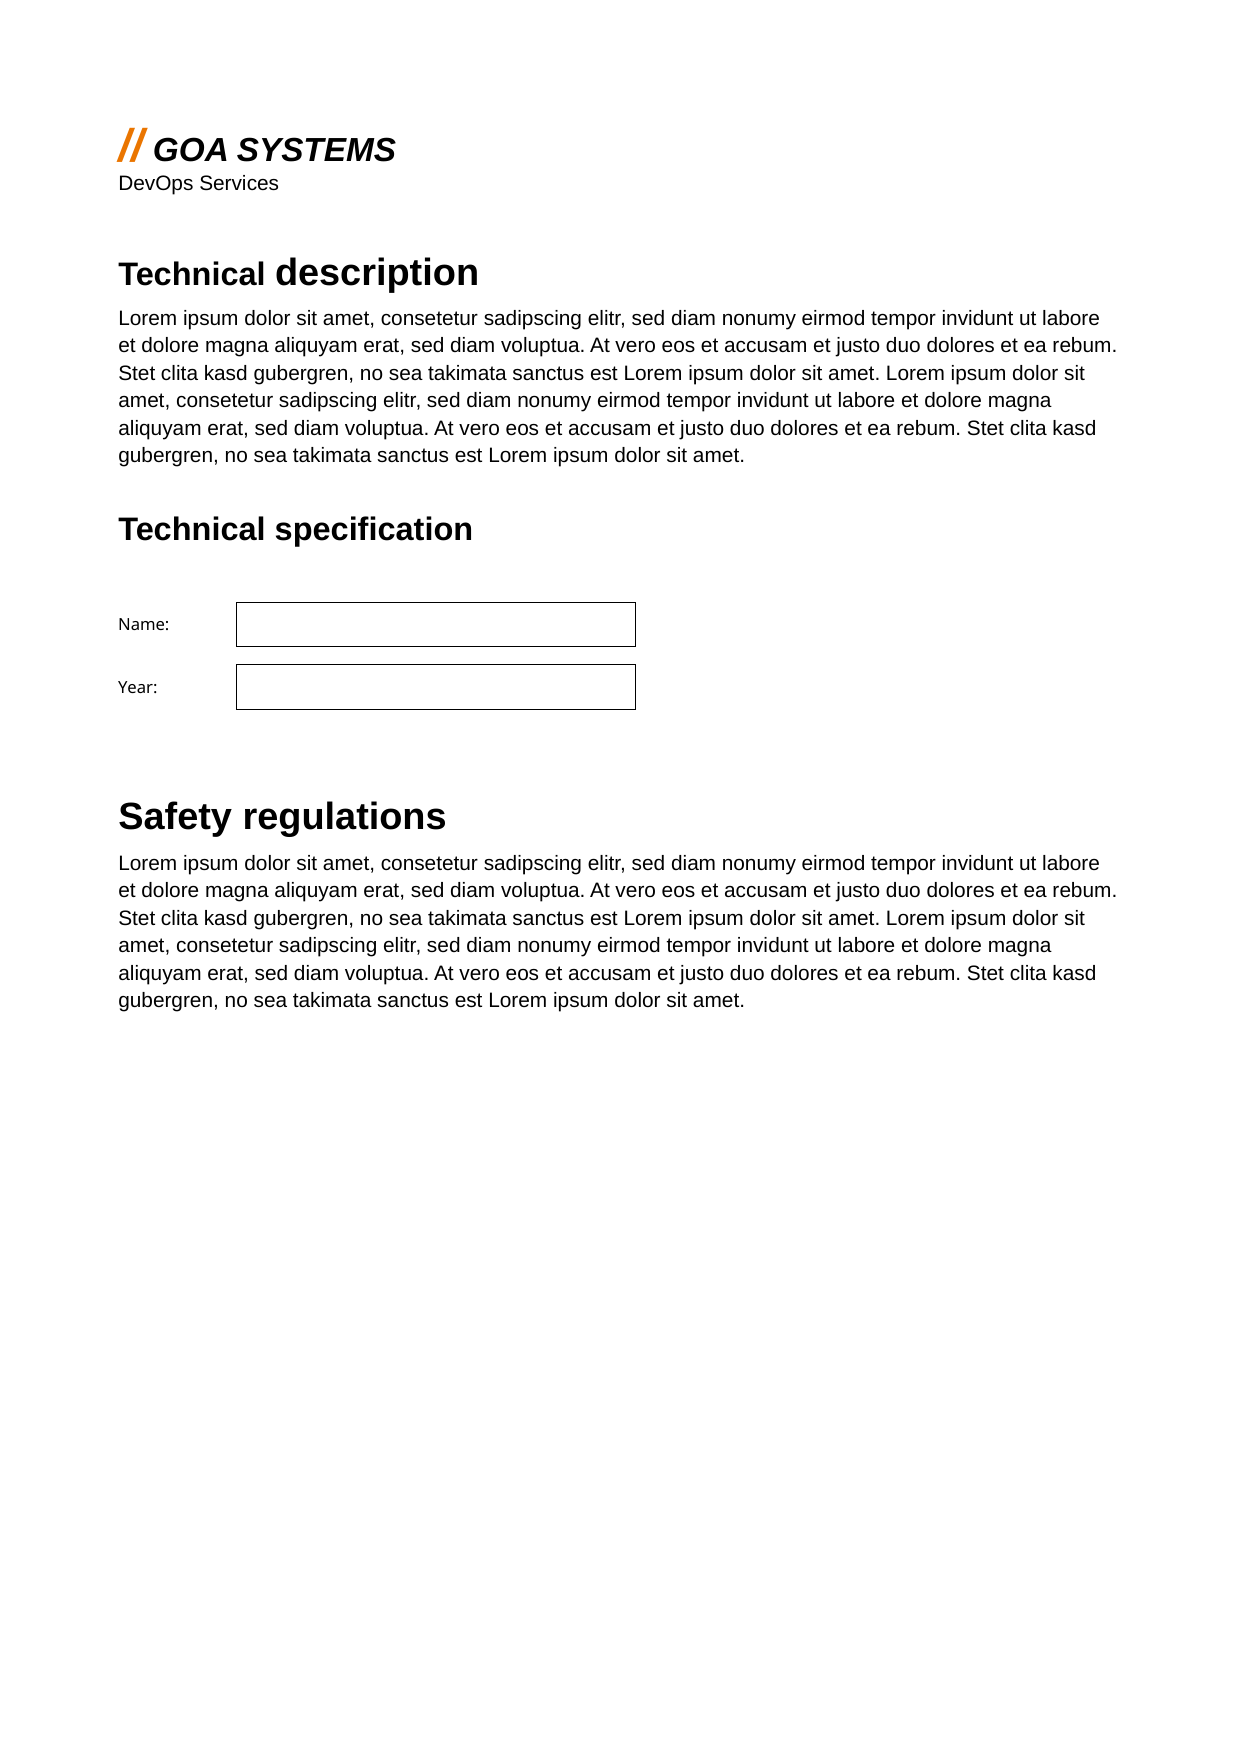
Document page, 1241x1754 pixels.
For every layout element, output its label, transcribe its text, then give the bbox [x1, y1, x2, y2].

subtitle Safety regulations [118, 794, 1122, 838]
subtitle Technical description [118, 249, 1122, 293]
subtitle Technical specification [118, 510, 1122, 547]
text Lorem ipsum dolor sit amet, consetetur sadipscing elitr, sed diam nonumy eirmod tempor invidunt ut labore et dolore magna aliquyam erat, sed diam voluptua. At vero eos et accusam et justo duo dolores et ea rebum. Stet clita kasd gubergren, no sea takimata sanctus est Lorem ipsum dolor sit amet. Lorem ipsum dolor sit amet, consetetur sadipscing elitr, sed diam nonumy eirmod tempor invidunt ut labore et dolore magna aliquyam erat, sed diam voluptua. At vero eos et accusam et justo duo dolores et ea rebum. Stet clita kasd gubergren, no sea takimata sanctus est Lorem ipsum dolor sit amet. [118, 305, 1122, 467]
text Lorem ipsum dolor sit amet, consetetur sadipscing elitr, sed diam nonumy eirmod tempor invidunt ut labore et dolore magna aliquyam erat, sed diam voluptua. At vero eos et accusam et justo duo dolores et ea rebum. Stet clita kasd gubergren, no sea takimata sanctus est Lorem ipsum dolor sit amet. Lorem ipsum dolor sit amet, consetetur sadipscing elitr, sed diam nonumy eirmod tempor invidunt ut labore et dolore magna aliquyam erat, sed diam voluptua. At vero eos et accusam et justo duo dolores et ea rebum. Stet clita kasd gubergren, no sea takimata sanctus est Lorem ipsum dolor sit amet. [118, 850, 1122, 1012]
